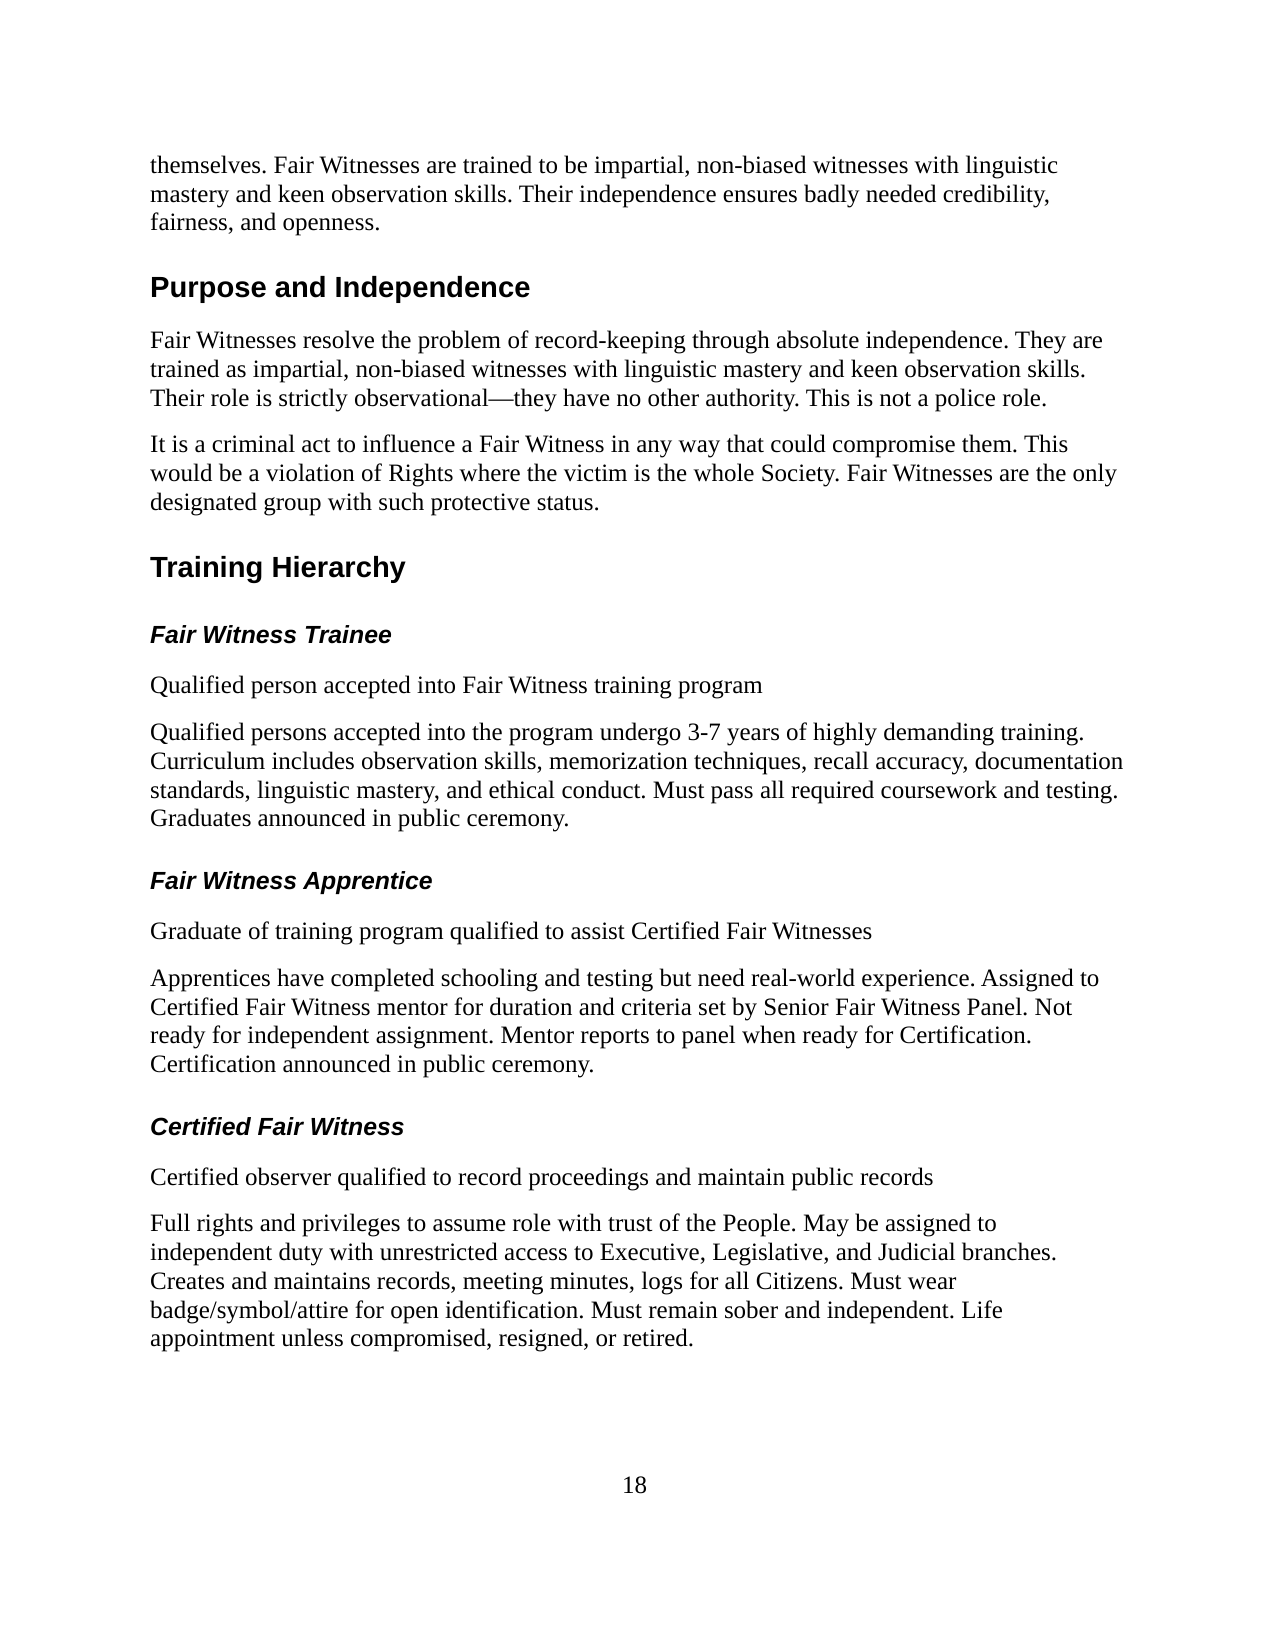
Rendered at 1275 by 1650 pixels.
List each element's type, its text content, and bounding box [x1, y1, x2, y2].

subtitle Fair Witness Apprentice [150, 866, 1125, 895]
text Qualified persons accepted into the program undergo 3-7 years of highly demanding training. Curriculum includes observation skills, memorization techniques, recall accuracy, documentation standards, linguistic mastery, and ethical conduct. Must pass all required coursework and testing. Graduates announced in public ceremony. [150, 717, 1125, 832]
text Graduate of training program qualified to assist Certified Fair Witnesses [150, 916, 1125, 945]
text Fair Witnesses resolve the problem of record-keeping through absolute independence. They are trained as impartial, non-biased witnesses with linguistic mastery and keen observation skills. Their role is strictly observational—they have no other authority. This is not a police role. [150, 325, 1125, 411]
text It is a criminal act to influence a Fair Witness in any way that could compromise them. This would be a violation of Rights where the victim is the whole Society. Fair Witnesses are the only designated group with such protective status. [150, 429, 1125, 516]
subtitle Fair Witness Trainee [150, 621, 1125, 649]
text Qualified person accepted into Fair Witness training program [150, 671, 1125, 699]
text themselves. Fair Witnesses are trained to be impartial, non-biased witnesses with linguistic mastery and keen observation skills. Their independence ensures badly needed credibility, fairness, and openness. [150, 150, 1125, 236]
text Certified observer qualified to record proceedings and maintain public records [150, 1162, 1125, 1191]
subtitle Purpose and Independence [150, 270, 1125, 304]
text Full rights and privileges to assume role with trust of the People. May be assigned to independent duty with unrestricted access to Executive, Legislative, and Judicial branches. Creates and maintains records, meeting minutes, logs for all Citizens. Must wear badge/symbol/attire for open identification. Must remain sober and independent. Life appointment unless compromised, resigned, or retired. [150, 1208, 1125, 1352]
text Apprentices have completed schooling and testing but need real-world experience. Assigned to Certified Fair Witness mentor for duration and criteria set by Senior Fair Witness Panel. Not ready for independent assignment. Mentor reports to panel when ready for Certification. Certification announced in public ceremony. [150, 963, 1125, 1078]
subtitle Training Hierarchy [150, 549, 1125, 583]
subtitle Certified Fair Witness [150, 1112, 1125, 1140]
